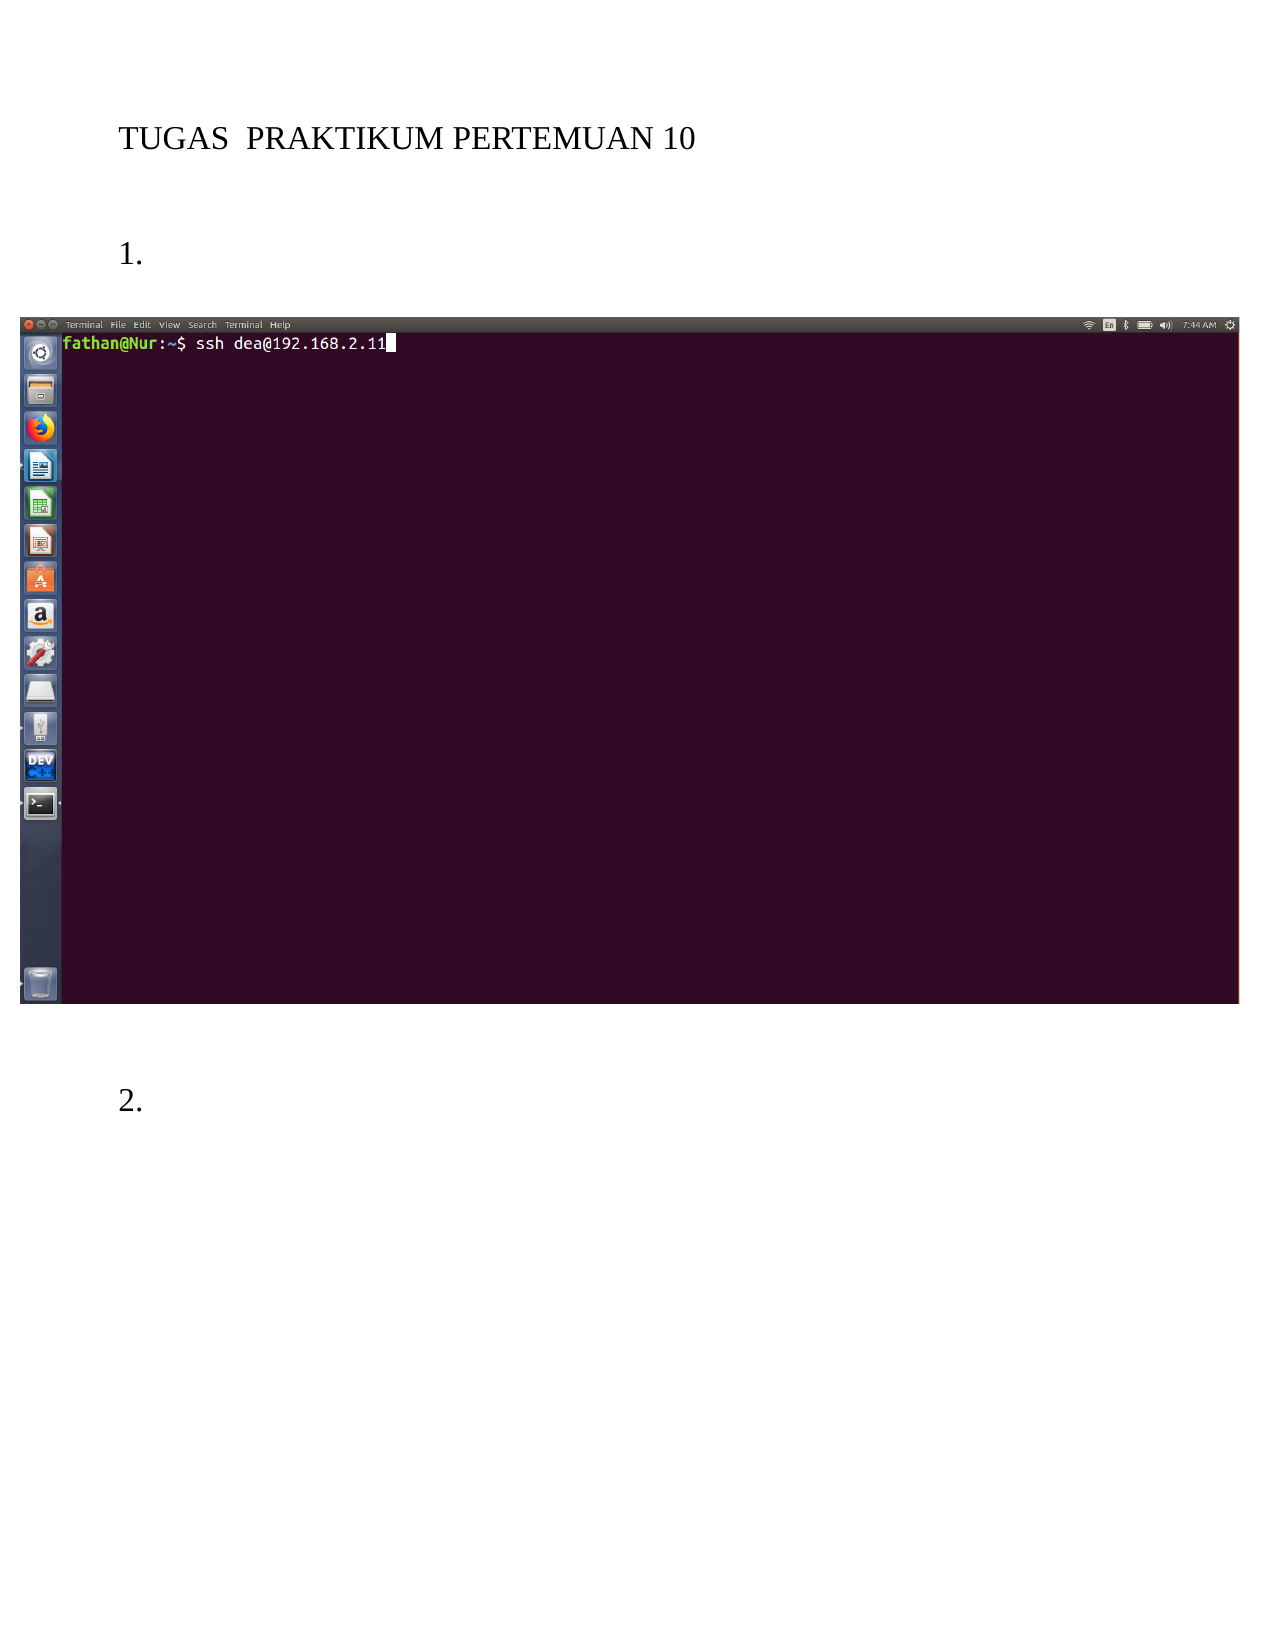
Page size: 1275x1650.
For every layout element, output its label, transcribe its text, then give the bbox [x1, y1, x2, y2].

picture [20, 317, 1240, 1004]
text 1. [118, 233, 1157, 271]
text 2. [118, 1080, 1157, 1118]
text TUGAS PRAKTIKUM PERTEMUAN 10 [118, 118, 1157, 156]
